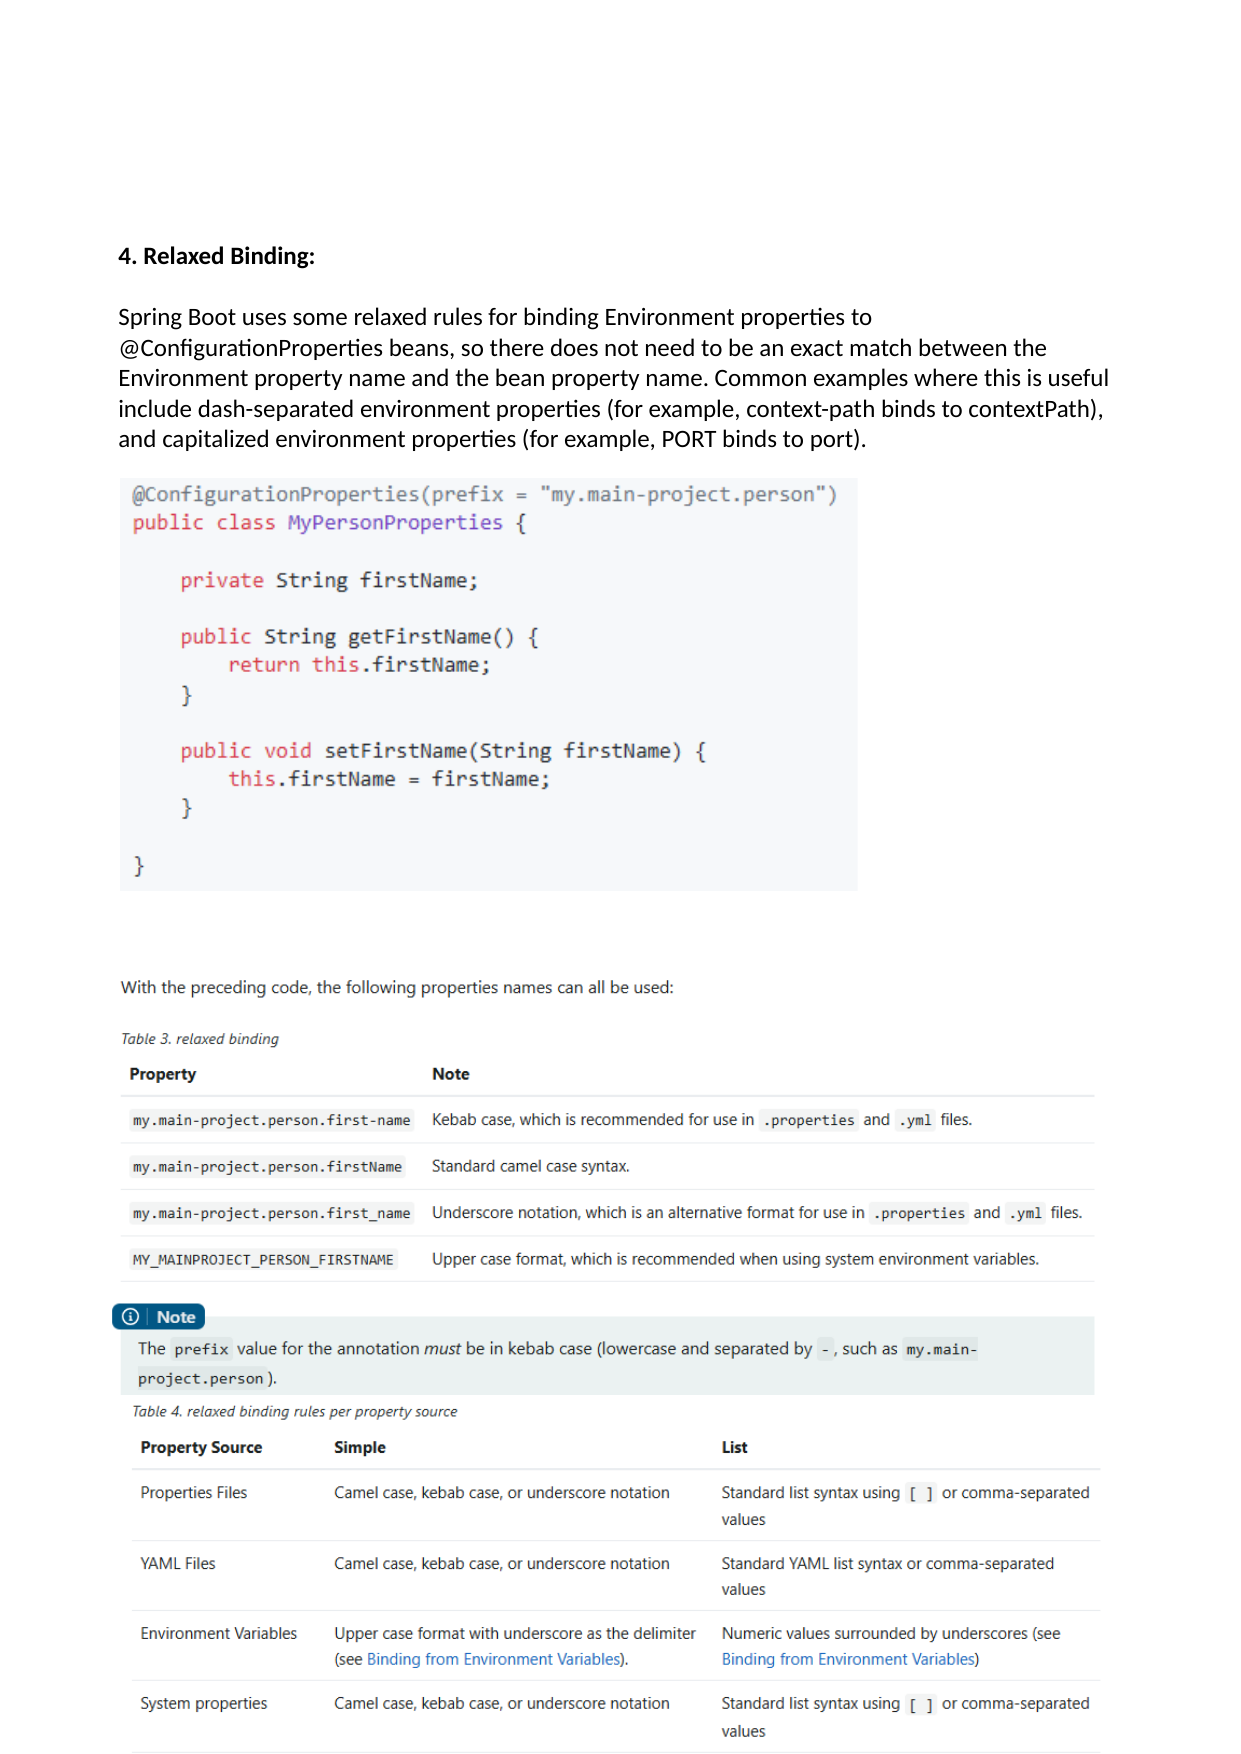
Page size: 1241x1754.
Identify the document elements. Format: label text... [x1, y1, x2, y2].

picture [120, 478, 858, 891]
picture [110, 978, 1123, 1754]
text 4. Relaxed Binding: [118, 240, 1122, 271]
text Spring Boot uses some relaxed rules for binding Environment properties to @ConfigurationProperties beans, so there does not need to be an exact match between the Environment property name and the bean property name. Common examples where this is useful include dash-separated environment properties (for example, context-path binds to contextPath), and capitalized environment properties (for example, PORT binds to port). [118, 301, 1122, 454]
